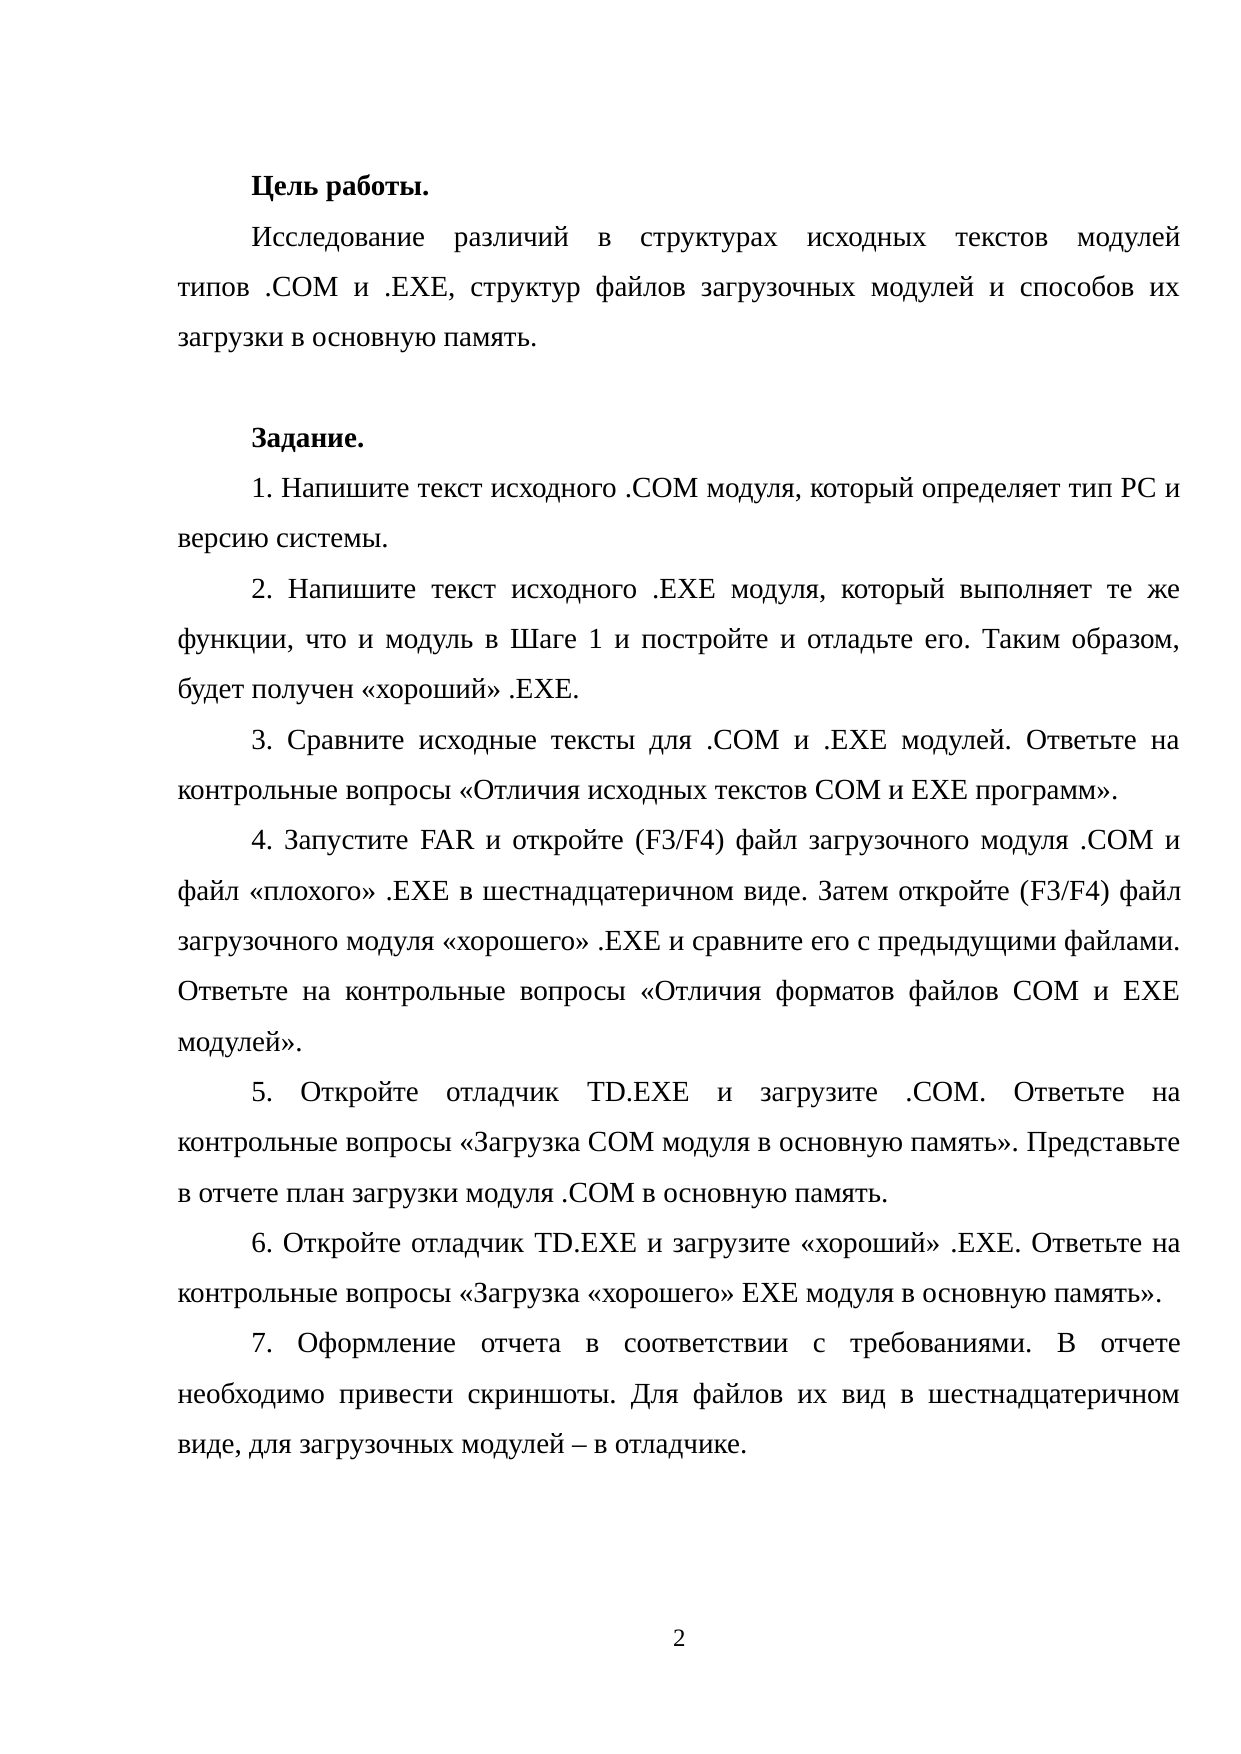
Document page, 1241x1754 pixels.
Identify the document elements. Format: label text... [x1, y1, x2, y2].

text 6. Откройте отладчик TD.EXE и загрузите «хороший» .ЕХЕ. Ответьте на контрольные вопросы «Загрузка «хорошего» ЕХЕ модуля в основную память». [177, 1225, 1181, 1309]
text Цель работы. [177, 168, 1181, 202]
text 3. Сравните исходные тексты для .СОМ и .ЕХЕ модулей. Ответьте на контрольные вопросы «Отличия исходных текстов СОМ и ЕХЕ программ». [177, 722, 1181, 806]
text 2. Напишите текст исходного .ЕХЕ модуля, который выполняет те же функции, что и модуль в Шаге 1 и постройте и отладьте его. Таким образом, будет получен «хороший» .ЕХЕ. [177, 571, 1181, 705]
text 5. Откройте отладчик TD.EXE и загрузите .СОМ. Ответьте на контрольные вопросы «Загрузка СОМ модуля в основную память». Представьте в отчете план загрузки модуля .СОМ в основную память. [177, 1074, 1181, 1208]
text 7. Оформление отчета в соответствии с требованиями. В отчете необходимо привести скриншоты. Для файлов их вид в шестнадцатеричном виде, для загрузочных модулей – в отладчике. [177, 1326, 1181, 1460]
text Задание. [177, 420, 1181, 453]
text Исследование различий в структурах исходных текстов модулей типов .СОМ и .ЕХЕ, структур файлов загрузочных модулей и способов их загрузки в основную память. [177, 219, 1181, 353]
text 1. Напишите текст исходного .СОМ модуля, который определяет тип РС и версию системы. [177, 470, 1181, 554]
text 4. Запустите FAR и откройте (F3/F4) файл загрузочного модуля .СОМ и файл «плохого» .ЕХЕ в шестнадцатеричном виде. Затем откройте (F3/F4) файл загрузочного модуля «хорошего» .ЕХЕ и сравните его с предыдущими файлами. Ответьте на контрольные вопросы «Отличия форматов файлов СОМ и ЕХЕ модулей». [177, 822, 1181, 1057]
